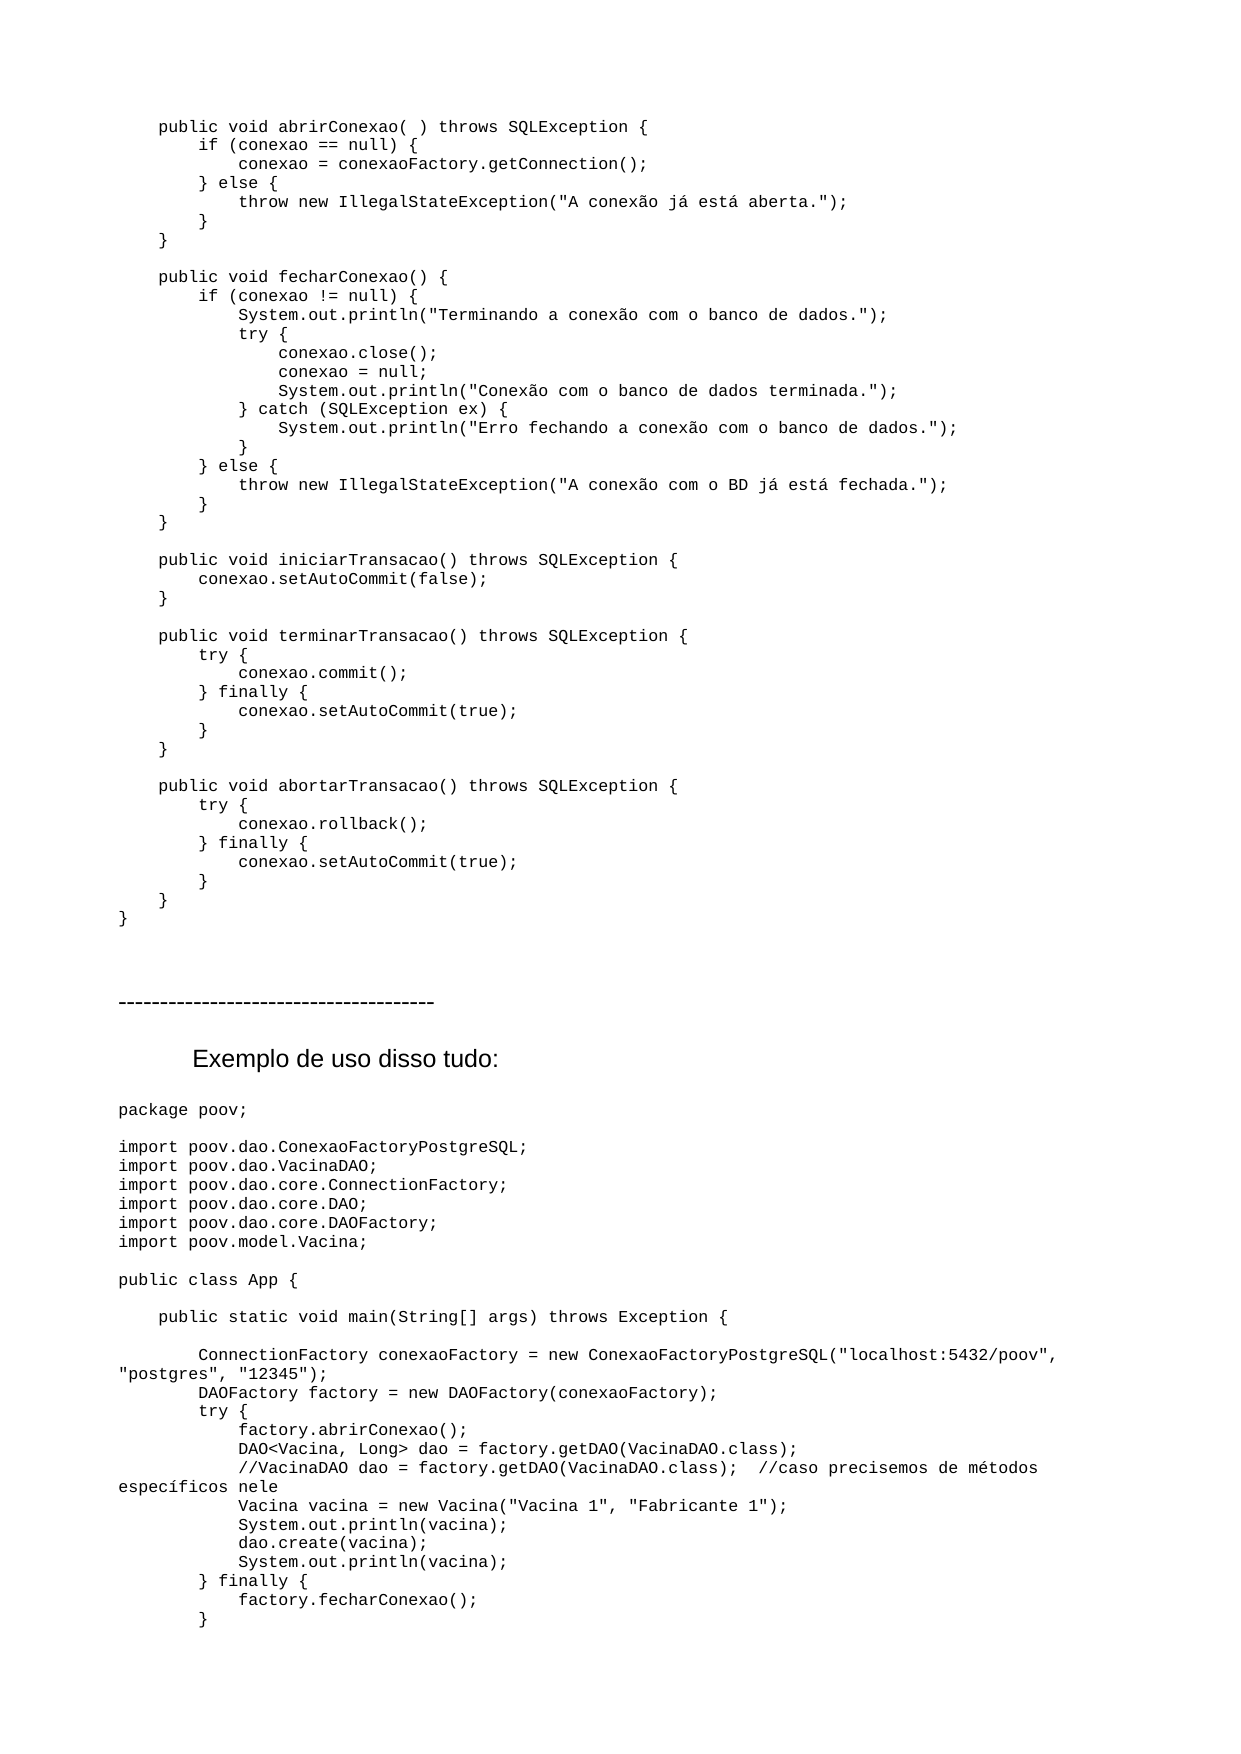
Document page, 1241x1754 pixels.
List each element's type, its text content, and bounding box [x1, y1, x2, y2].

text import poov.dao.VacinaDAO; [118, 1158, 1122, 1177]
text System.out.println(vacina); [118, 1554, 1122, 1573]
text DAO<Vacina, Long> dao = factory.getDAO(VacinaDAO.class); [118, 1441, 1122, 1459]
text public class App { [118, 1271, 1122, 1290]
text throw new IllegalStateException("A conexão já está aberta."); [118, 193, 1122, 212]
text } [118, 891, 1122, 910]
text public void iniciarTransacao() throws SQLException { [118, 552, 1122, 571]
text if (conexao != null) { [118, 288, 1122, 307]
text System.out.println("Erro fechando a conexão com o banco de dados."); [118, 420, 1122, 439]
text import poov.dao.core.DAO; [118, 1196, 1122, 1214]
text System.out.println("Conexão com o banco de dados terminada."); [118, 382, 1122, 401]
text conexao.close(); [118, 344, 1122, 363]
text } else { [118, 457, 1122, 476]
text factory.abrirConexao(); [118, 1422, 1122, 1441]
text } [118, 231, 1122, 250]
text } [118, 721, 1122, 740]
text public static void main(String[] args) throws Exception { [118, 1309, 1122, 1328]
text public void abortarTransacao() throws SQLException { [118, 778, 1122, 797]
text System.out.println("Terminando a conexão com o banco de dados."); [118, 307, 1122, 326]
text dao.create(vacina); [118, 1535, 1122, 1554]
text } [118, 872, 1122, 891]
text } finally { [118, 1573, 1122, 1592]
text } [118, 1610, 1122, 1629]
text try { [118, 1403, 1122, 1422]
text import poov.dao.core.DAOFactory; [118, 1214, 1122, 1233]
text import poov.model.Vacina; [118, 1233, 1122, 1252]
text public void terminarTransacao() throws SQLException { [118, 627, 1122, 646]
text System.out.println(vacina); [118, 1516, 1122, 1535]
text -------------------------------------- [118, 986, 1122, 1015]
text } [118, 589, 1122, 608]
text } [118, 514, 1122, 533]
text conexao.setAutoCommit(false); [118, 571, 1122, 589]
text try { [118, 326, 1122, 344]
text throw new IllegalStateException("A conexão com o BD já está fechada."); [118, 476, 1122, 495]
text } else { [118, 175, 1122, 193]
text import poov.dao.ConexaoFactoryPostgreSQL; [118, 1139, 1122, 1158]
text } [118, 495, 1122, 514]
text Exemplo de uso disso tudo: [118, 1044, 1122, 1073]
text if (conexao == null) { [118, 137, 1122, 156]
text } [118, 910, 1122, 929]
text conexao.setAutoCommit(true); [118, 703, 1122, 721]
text conexao.setAutoCommit(true); [118, 853, 1122, 872]
text } [118, 740, 1122, 759]
text //VacinaDAO dao = factory.getDAO(VacinaDAO.class); //caso precisemos de métodos específicos nele [118, 1459, 1122, 1497]
text } catch (SQLException ex) { [118, 401, 1122, 420]
text Vacina vacina = new Vacina("Vacina 1", "Fabricante 1"); [118, 1497, 1122, 1516]
text conexao = null; [118, 363, 1122, 382]
text try { [118, 646, 1122, 665]
text factory.fecharConexao(); [118, 1592, 1122, 1610]
text import poov.dao.core.ConnectionFactory; [118, 1177, 1122, 1196]
text conexao = conexaoFactory.getConnection(); [118, 156, 1122, 175]
text conexao.commit(); [118, 665, 1122, 684]
text } [118, 439, 1122, 457]
text package poov; [118, 1101, 1122, 1120]
text ConnectionFactory conexaoFactory = new ConexaoFactoryPostgreSQL("localhost:5432/poov", "postgres", "12345"); [118, 1346, 1122, 1384]
text try { [118, 797, 1122, 816]
text } finally { [118, 834, 1122, 853]
text public void fecharConexao() { [118, 269, 1122, 288]
text DAOFactory factory = new DAOFactory(conexaoFactory); [118, 1384, 1122, 1403]
text } [118, 212, 1122, 231]
text } finally { [118, 684, 1122, 703]
text public void abrirConexao( ) throws SQLException { [118, 118, 1122, 137]
text conexao.rollback(); [118, 816, 1122, 834]
